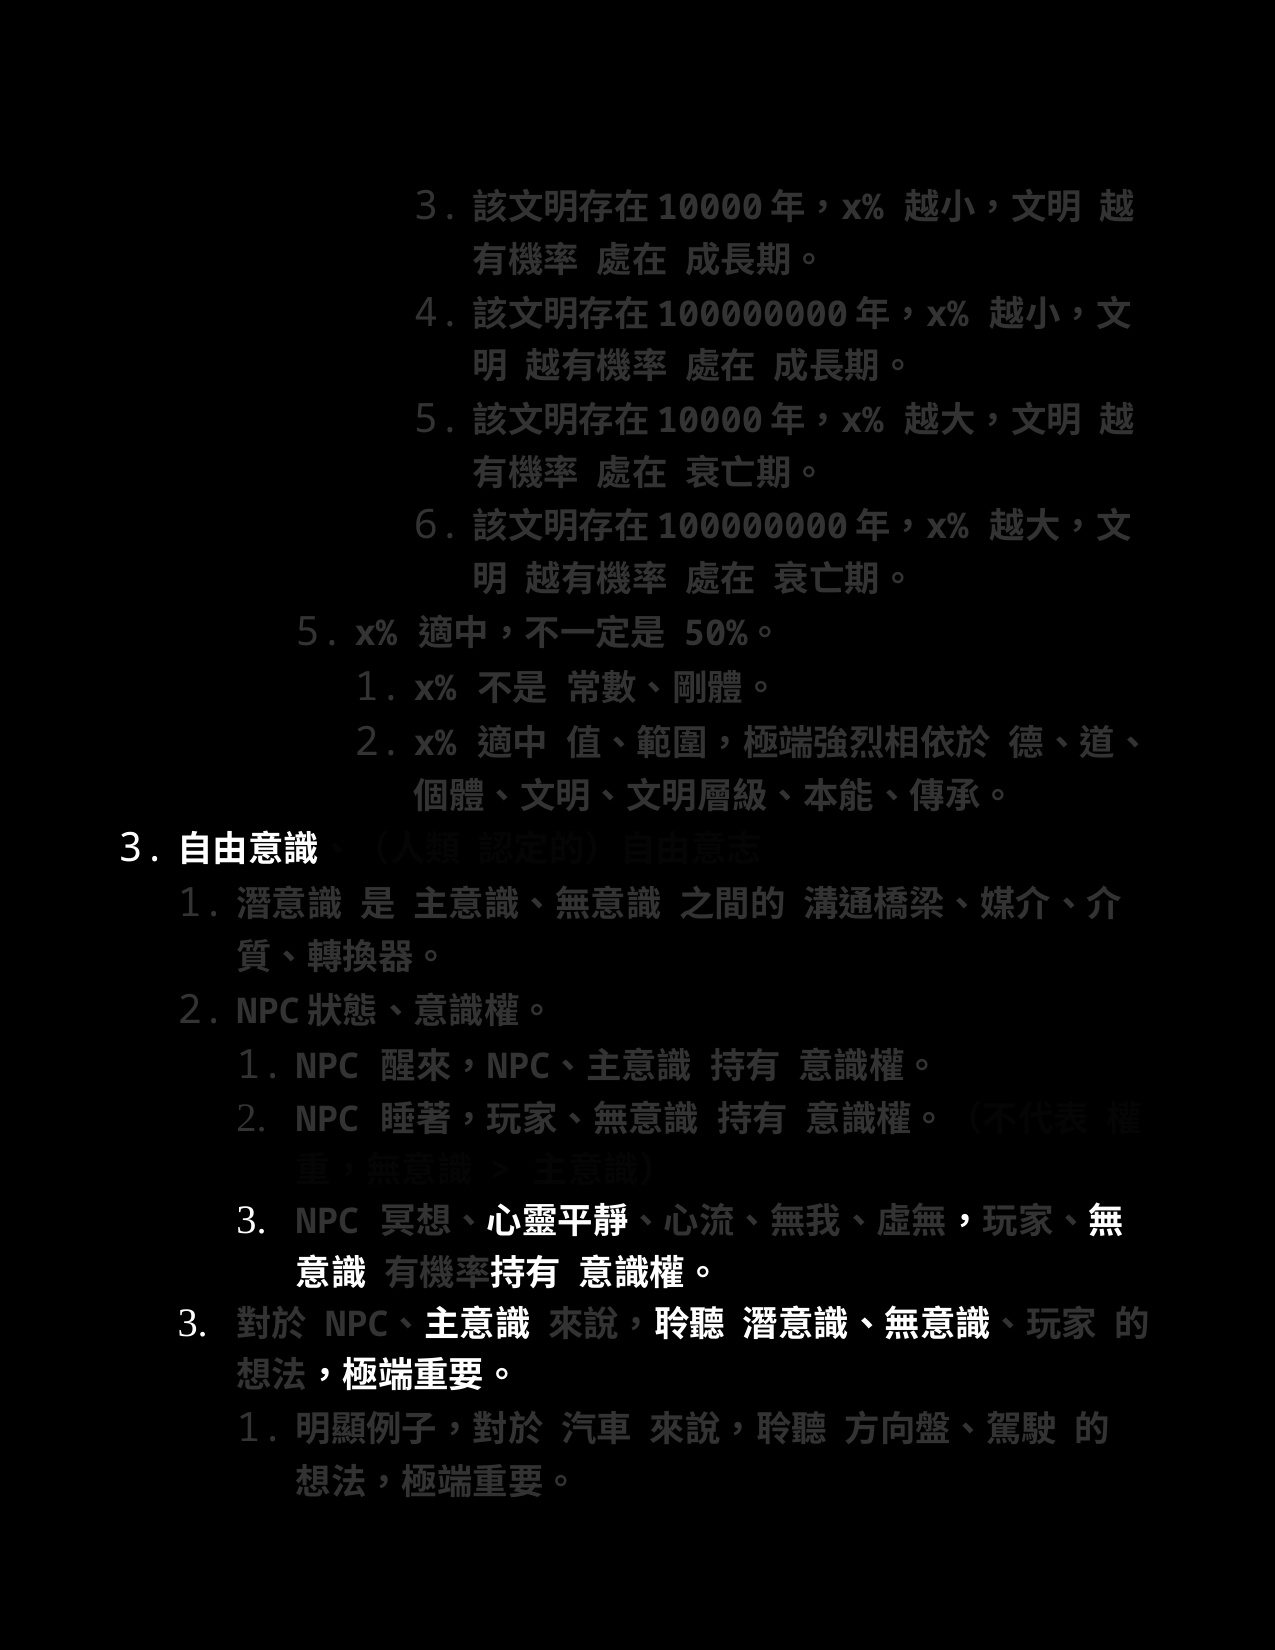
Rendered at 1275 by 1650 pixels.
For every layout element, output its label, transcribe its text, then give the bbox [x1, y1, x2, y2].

list 該文明存在10000年，x% 越大，文明 越有機率 處在 衰亡期。 [413, 389, 1157, 495]
list NPC 醒來，NPC、主意識 持有 意識權。 [236, 1035, 1157, 1090]
list x% 適中，不一定是 50%。 [295, 602, 1157, 657]
list 對於 NPC、主意識 來說，聆聽 潛意識、無意識、玩家 的 想法，極端重要。 [177, 1295, 1157, 1398]
list x% 適中 值、範圍，極端強烈相依於 德、道、個體、文明、文明層級、本能、傳承。 [354, 712, 1157, 818]
list x% 不是 常數、剛體。 [354, 657, 1157, 712]
list 該文明存在10000年，x% 越小，文明 越有機率 處在 成長期。 [413, 176, 1157, 283]
list 潛意識 是 主意識、無意識 之間的 溝通橋梁、媒介、介質、轉換器。 [177, 873, 1157, 980]
list 明顯例子，對於 汽車 來說，聆聽 方向盤、駕駛 的 想法，極端重要。 [236, 1398, 1157, 1504]
list 自由意識、（人類 認定的）自由意志 [118, 818, 1157, 873]
list NPC 冥想、心靈平靜、心流、無我、虛無，玩家、無意識 有機率持有 意識權。 [236, 1193, 1157, 1295]
list NPC狀態、意識權。 [177, 980, 1157, 1035]
list 該文明存在100000000年，x% 越大，文明 越有機率 處在 衰亡期。 [413, 495, 1157, 602]
list 該文明存在100000000年，x% 越小，文明 越有機率 處在 成長期。 [413, 283, 1157, 389]
list NPC 睡著，玩家、無意識 持有 意識權。（不代表 權重，無意識 > 主意識） [236, 1090, 1157, 1193]
